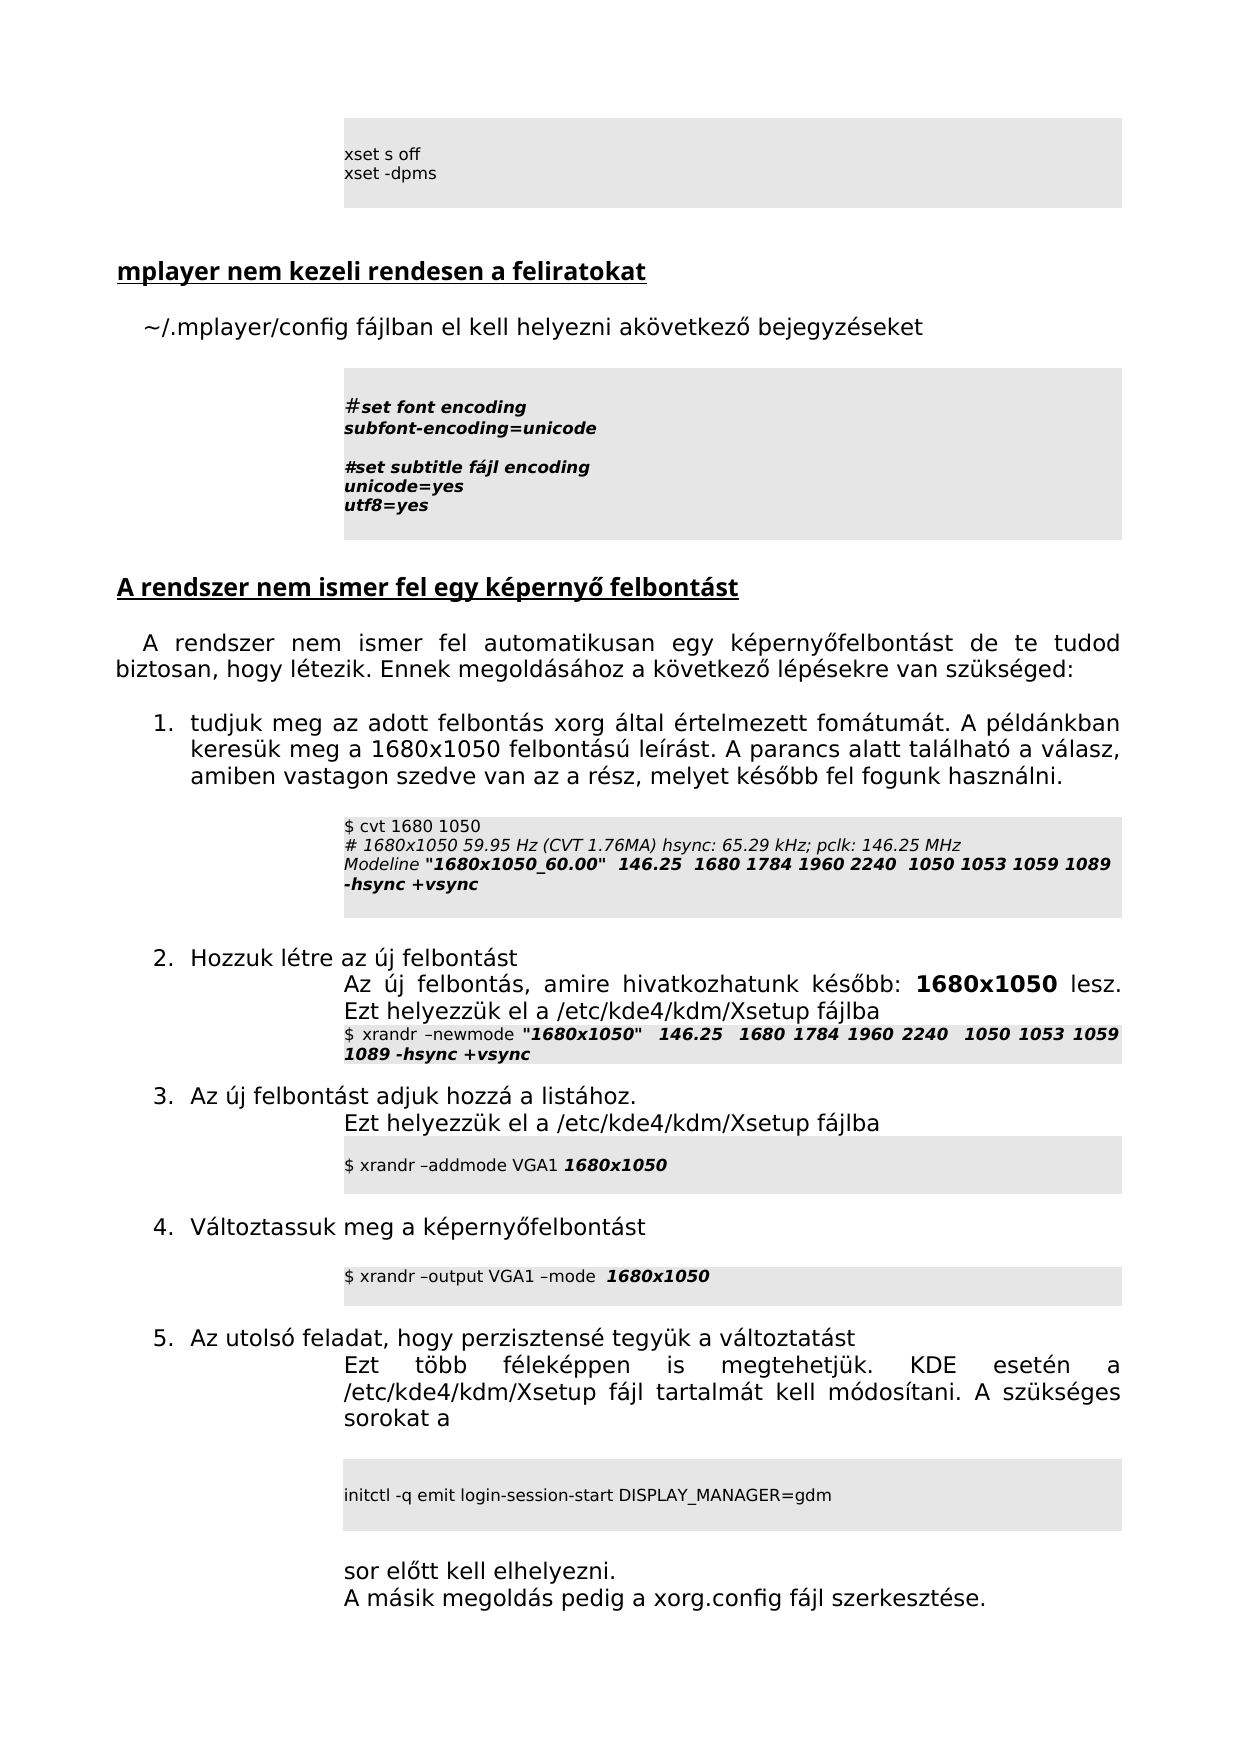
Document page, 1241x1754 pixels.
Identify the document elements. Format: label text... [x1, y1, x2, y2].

text xset s off [344, 145, 1122, 164]
list Az utolsó feladat, hogy perzisztensé tegyük a változtatást [153, 1325, 1122, 1352]
text Ezt helyezzük el a /etc/kde4/kdm/Xsetup fájlba [343, 1110, 1122, 1136]
text unicode=yes [344, 477, 1122, 496]
list Az új felbontást adjuk hozzá a listához. [153, 1083, 1122, 1110]
text $ xrandr –addmode VGA1 1680x1050 [344, 1156, 1122, 1175]
text # 1680x1050 59.95 Hz (CVT 1.76MA) hsync: 65.29 kHz; pclk: 146.25 MHz [344, 836, 1122, 855]
text subfont-encoding=unicode [344, 419, 1122, 438]
text Ezt több féleképpen is megtehetjük. KDE esetén a /etc/kde4/kdm/Xsetup fájl tartalmát kell módosítani. A szükséges sorokat a [343, 1352, 1122, 1432]
list tudjuk meg az adott felbontás xorg által értelmezett fomátumát. A példánkban keresük meg a 1680x1050 felbontású leírást. A parancs alatt található a válasz, amiben vastagon szedve van az a rész, melyet később fel fogunk használni. [153, 710, 1122, 790]
list Hozzuk létre az új felbontást [153, 945, 1122, 972]
text xset -dpms [344, 164, 1122, 183]
text Az új felbontás, amire hivatkozhatunk később: 1680x1050 lesz. Ezt helyezzük el a /etc/kde4/kdm/Xsetup fájlba [343, 972, 1122, 1025]
list Változtassuk meg a képernyőfelbontást [153, 1214, 1122, 1241]
text A rendszer nem ismer fel egy képernyő felbontást [117, 569, 1122, 603]
text mplayer nem kezeli rendesen a feliratokat [117, 254, 1122, 288]
text sor előtt kell elhelyezni. [343, 1558, 1122, 1585]
text $ cvt 1680 1050 [344, 817, 1122, 836]
text #set subtitle fájl encoding [344, 458, 1122, 477]
text $ xrandr –newmode "1680x1050" 146.25 1680 1784 1960 2240 1050 1053 1059 1089 -hsync +vsync [344, 1025, 1122, 1064]
text A másik megoldás pedig a xorg.config fájl szerkesztése. [343, 1585, 1122, 1611]
text #set font encoding [344, 394, 1122, 419]
text A rendszer nem ismer fel automatikusan egy képernyőfelbontást de te tudod biztosan, hogy létezik. Ennek megoldásához a következő lépésekre van szükséged: [115, 630, 1122, 683]
text $ xrandr –output VGA1 –mode 1680x1050 [344, 1267, 1122, 1287]
text utf8=yes [344, 496, 1122, 516]
text ~/.mplayer/config fájlban el kell helyezni akövetkező bejegyzéseket [115, 314, 1122, 341]
text Modeline "1680x1050_60.00" 146.25 1680 1784 1960 2240 1050 1053 1059 1089 -hsync +vsync [344, 855, 1122, 894]
text initctl -q emit login-session-start DISPLAY_MANAGER=gdm [343, 1485, 1122, 1505]
